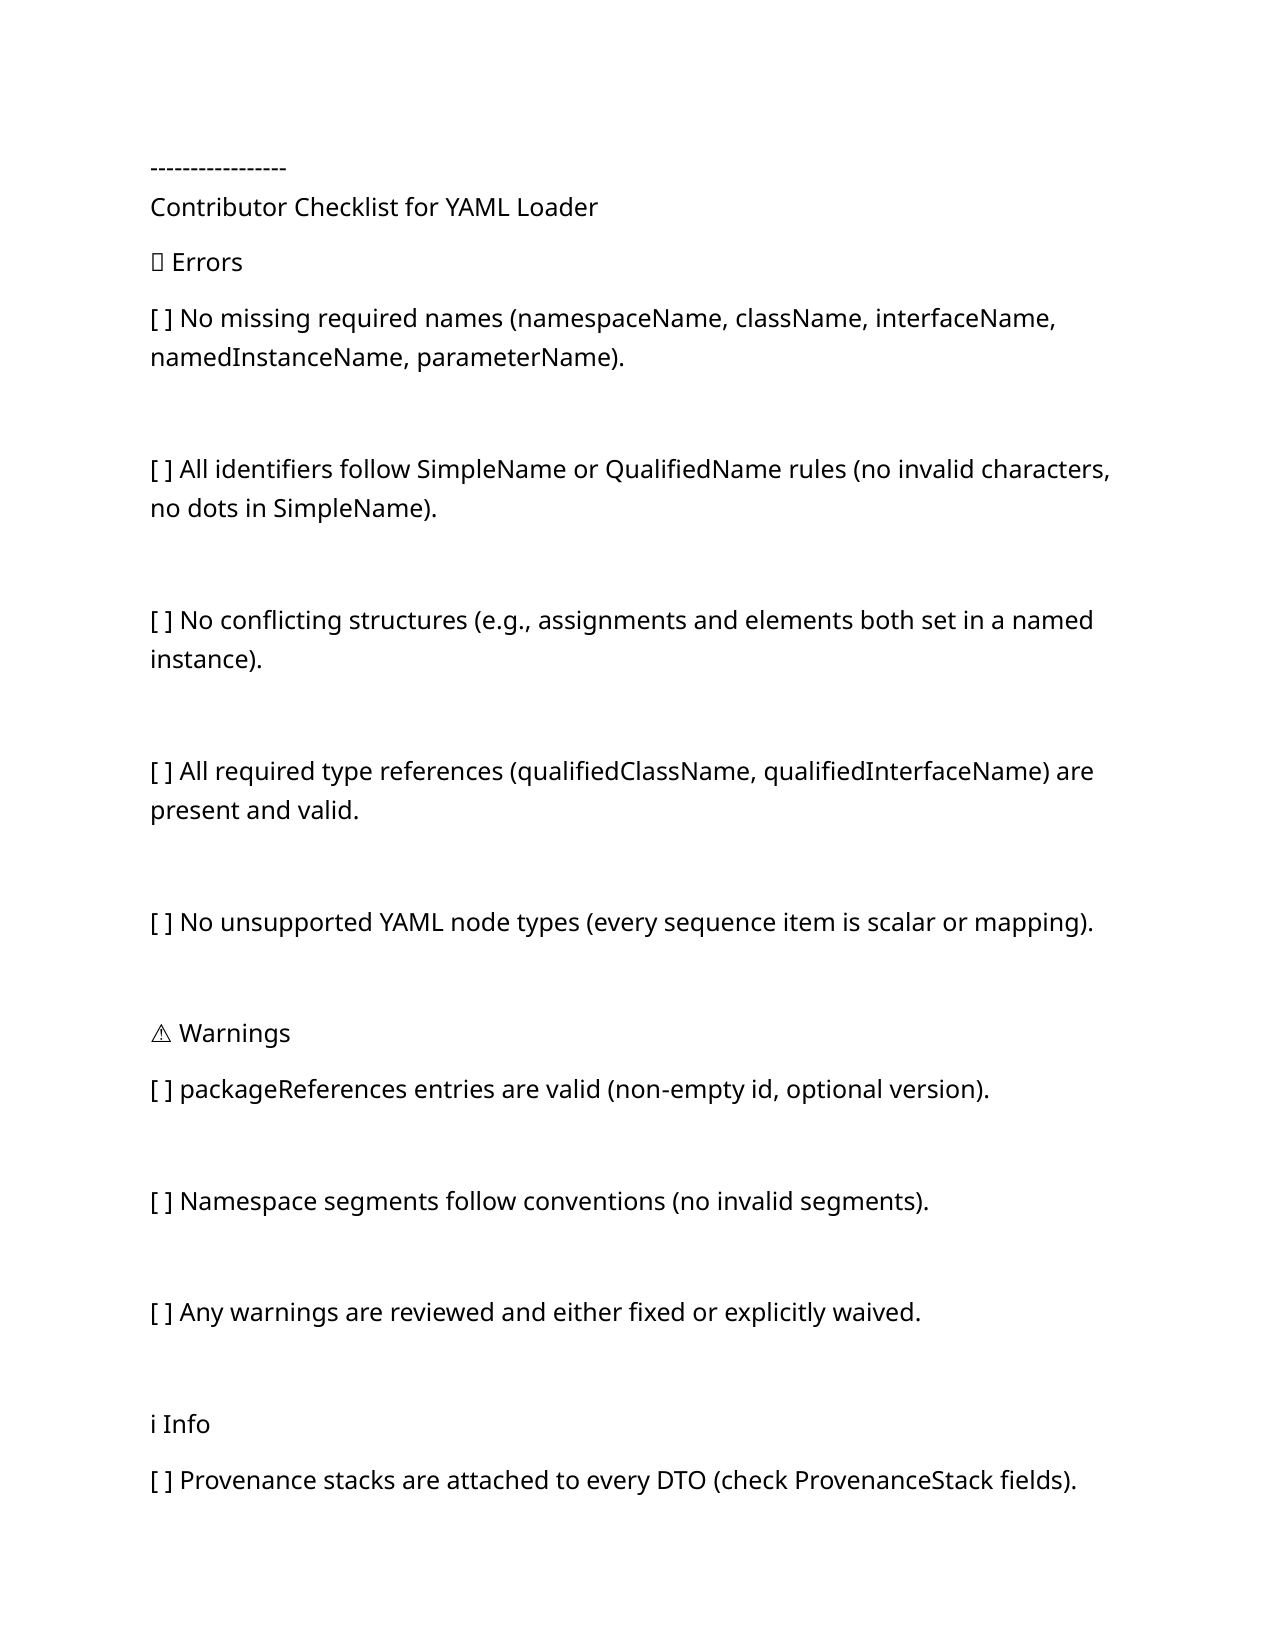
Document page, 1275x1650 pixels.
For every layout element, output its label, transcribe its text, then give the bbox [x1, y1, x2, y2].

text [ ] All required type references (qualifiedClassName, qualifiedInterfaceName) are present and valid. [150, 753, 1125, 827]
text ✅ Errors [150, 245, 1125, 279]
text ----------------- Contributor Checklist for YAML Loader [150, 150, 1125, 223]
text [ ] Provenance stacks are attached to every DTO (check ProvenanceStack fields). [150, 1462, 1125, 1497]
text [ ] No unsupported YAML node types (every sequence item is scalar or mapping). [150, 904, 1125, 938]
text [ ] No conflicting structures (e.g., assignments and elements both set in a named instance). [150, 602, 1125, 676]
text ⚠️ Warnings [150, 1016, 1125, 1050]
text [ ] No missing required names (namespaceName, className, interfaceName, namedInstanceName, parameterName). [150, 301, 1125, 374]
text [ ] Any warnings are reviewed and either fixed or explicitly waived. [150, 1295, 1125, 1329]
text [ ] packageReferences entries are valid (non‑empty id, optional version). [150, 1072, 1125, 1106]
text ℹ️ Info [150, 1407, 1125, 1441]
text [ ] All identifiers follow SimpleName or QualifiedName rules (no invalid characters, no dots in SimpleName). [150, 452, 1125, 525]
text [ ] Namespace segments follow conventions (no invalid segments). [150, 1183, 1125, 1217]
